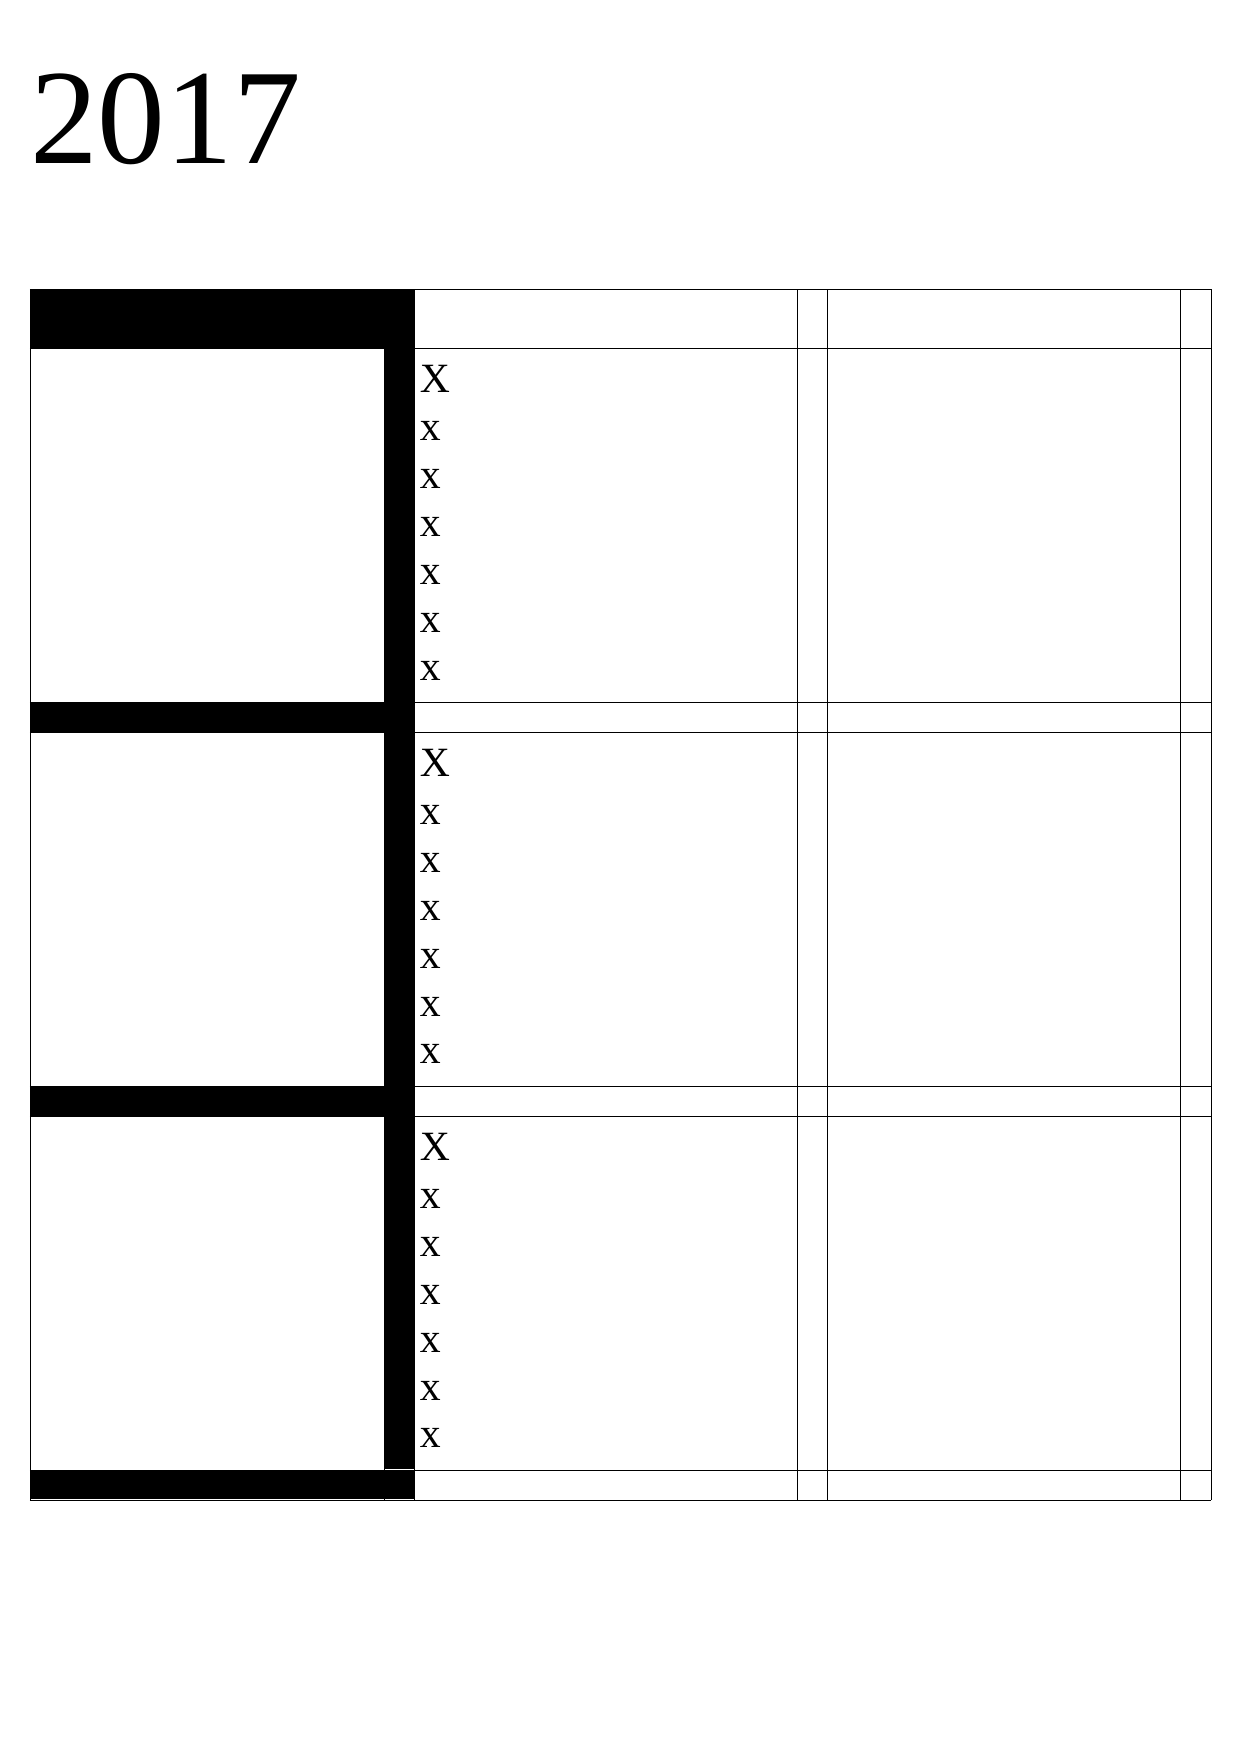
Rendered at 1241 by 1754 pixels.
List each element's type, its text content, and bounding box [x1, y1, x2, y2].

table_cell [385, 733, 414, 1086]
table_cell [385, 703, 414, 732]
table_cell [828, 733, 1180, 1086]
table_cell [385, 1471, 414, 1499]
text 2017 [30, 37, 1211, 193]
table_cell [1181, 1117, 1211, 1469]
table_cell [828, 1471, 1180, 1499]
table_cell [1181, 1471, 1211, 1499]
table_cell [31, 1087, 384, 1116]
table_header [1181, 290, 1211, 348]
table_cell [415, 1471, 797, 1499]
table_header [415, 290, 797, 348]
table_cell [415, 1087, 797, 1116]
table_cell [31, 1117, 384, 1469]
table_header [798, 290, 827, 348]
table_cell [31, 733, 384, 1086]
table_cell [385, 349, 414, 702]
table_cell [415, 703, 797, 732]
table_cell [31, 349, 384, 702]
table_cell [798, 1117, 827, 1469]
table_cell X x x x x x x [415, 349, 797, 702]
table_cell X x x x x x x [415, 1117, 797, 1469]
table_cell [385, 1117, 414, 1469]
table_cell X x x x x x x [415, 733, 797, 1086]
table_cell [1181, 1087, 1211, 1116]
table_cell [1181, 349, 1211, 702]
table_cell [798, 733, 827, 1086]
table_cell [798, 703, 827, 732]
table_cell [385, 1087, 414, 1116]
table_cell [798, 349, 827, 702]
table_cell [828, 349, 1180, 702]
table_header [828, 290, 1180, 348]
table_header [385, 290, 414, 348]
table_cell [31, 1471, 384, 1499]
table_cell [828, 1117, 1180, 1469]
table_cell [31, 703, 384, 732]
table_cell [798, 1471, 827, 1499]
table_cell [1181, 703, 1211, 732]
table_cell [1181, 733, 1211, 1086]
table_cell [828, 1087, 1180, 1116]
table_cell [798, 1087, 827, 1116]
table_cell [828, 703, 1180, 732]
table_header [31, 290, 384, 348]
